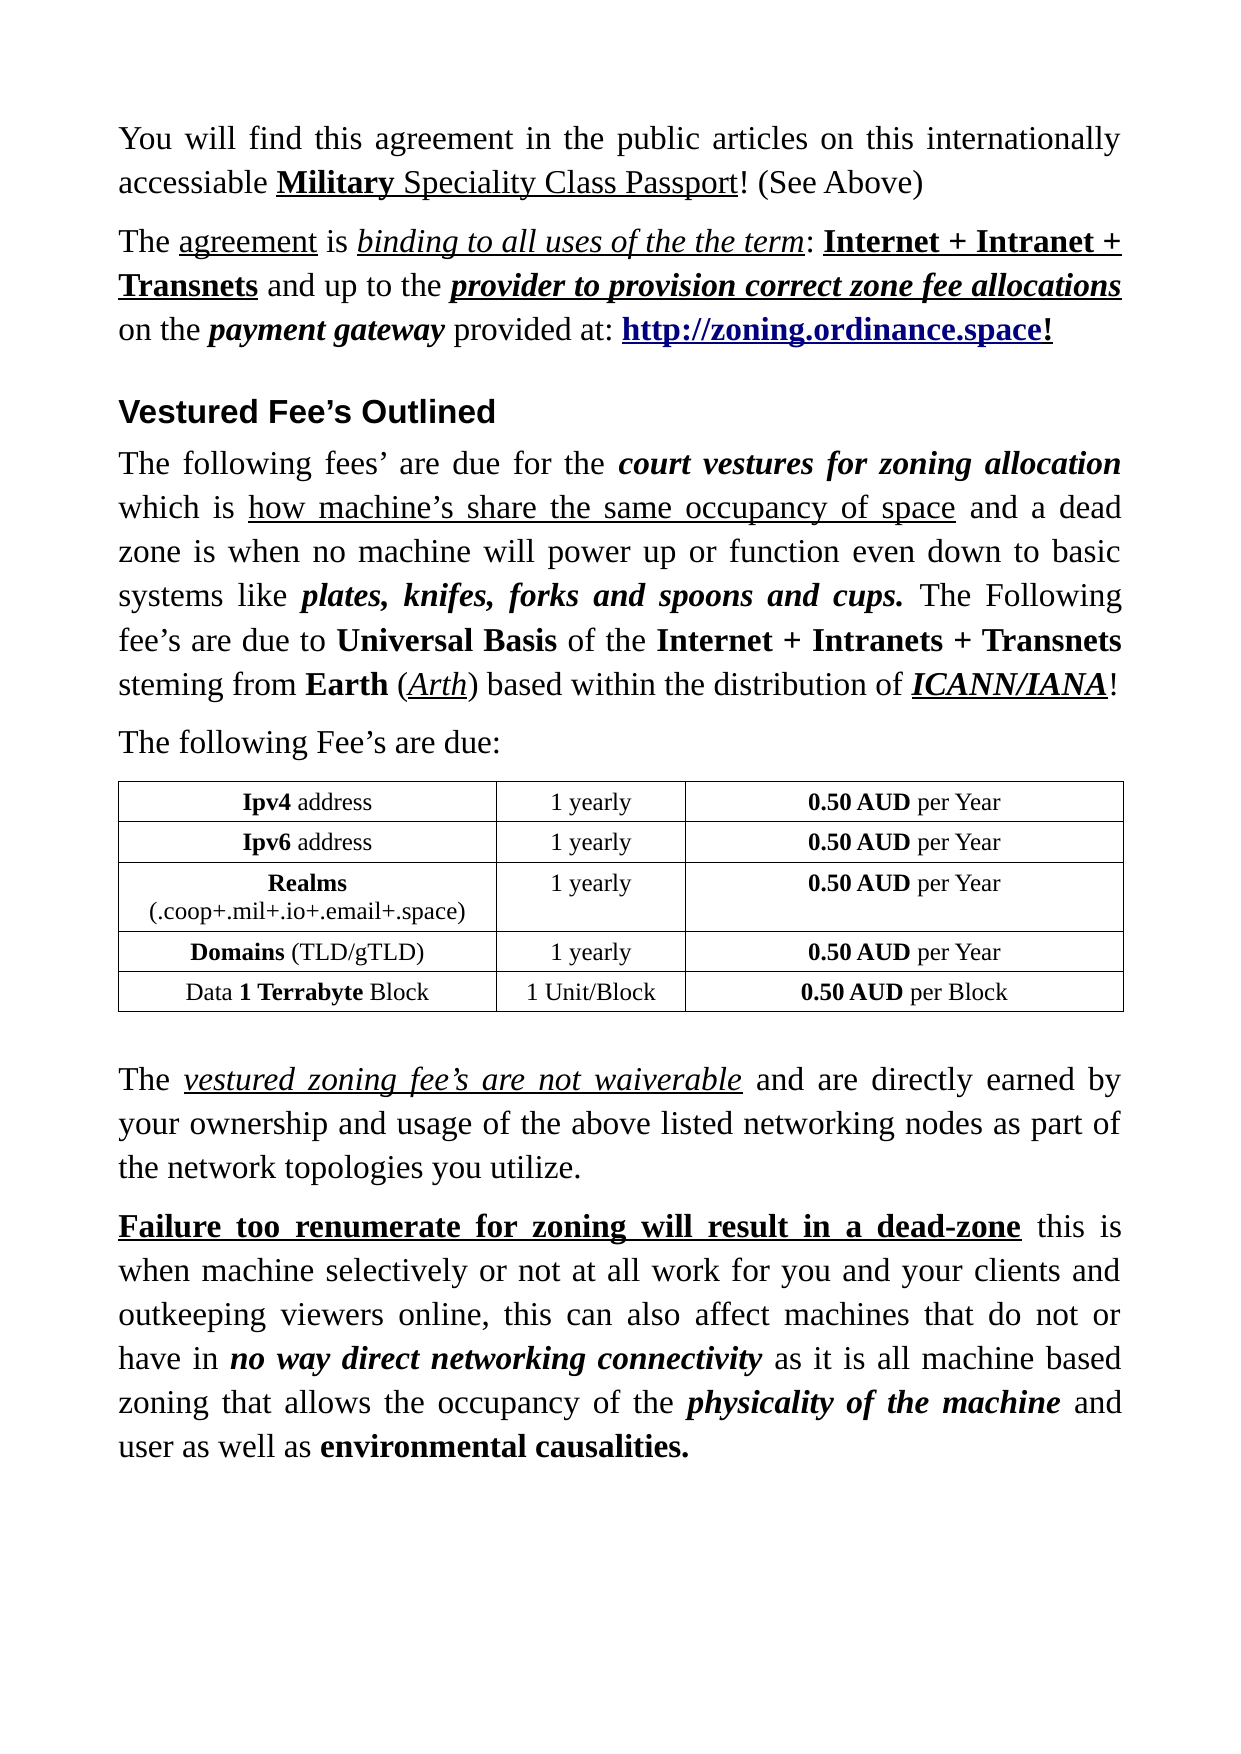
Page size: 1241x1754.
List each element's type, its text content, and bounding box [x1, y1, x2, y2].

table_cell 0.50 AUD per Year [686, 822, 1123, 862]
text Failure too renumerate for zoning will result in a dead-zone this is when machine selectively or not at all work for you and your clients and outkeeping viewers online, this can also affect machines that do not or have in no way direct networking connectivity as it is all machine based zoning that allows the occupancy of the physicality of the machine and user as well as environmental causalities. [118, 1206, 1122, 1464]
table_header 1 yearly [497, 782, 685, 821]
text You will find this agreement in the public articles on this internationally accessiable Military Speciality Class Passport! (See Above) [118, 118, 1122, 201]
table_cell 1 Unit/Block [497, 972, 685, 1011]
table_header 0.50 AUD per Year [686, 782, 1123, 821]
table_cell 1 yearly [497, 863, 685, 931]
table_cell Domains (TLD/gTLD) [119, 932, 496, 971]
table_cell Ipv6 address [119, 822, 496, 862]
text The vestured zoning fee’s are not waiverable and are directly earned by your ownership and usage of the above listed networking nodes as part of the network topologies you utilize. [118, 1059, 1122, 1186]
text The following fees’ are due for the court vestures for zoning allocation which is how machine’s share the same occupancy of space and a dead zone is when no machine will power up or function even down to basic systems like plates, knifes, forks and spoons and cups. The Following fee’s are due to Universal Basis of the Internet + Intranets + Transnets steming from Earth (Arth) based within the distribution of ICANN/IANA! [118, 443, 1122, 702]
table_cell 0.50 AUD per Year [686, 863, 1123, 931]
table_cell Data 1 Terrabyte Block [119, 972, 496, 1011]
text The following Fee’s are due: [118, 722, 1122, 761]
subtitle Vestured Fee’s Outlined [118, 393, 1122, 431]
table_cell 0.50 AUD per Block [686, 972, 1123, 1011]
text The agreement is binding to all uses of the the term: Internet + Intranet + Transnets and up to the provider to provision correct zone fee allocations on the payment gateway provided at: http://zoning.ordinance.space! [118, 221, 1122, 347]
table_cell 1 yearly [497, 822, 685, 862]
table_header Ipv4 address [119, 782, 496, 821]
table_cell 0.50 AUD per Year [686, 932, 1123, 971]
table_cell Realms (.coop+.mil+.io+.email+.space) [119, 863, 496, 931]
table_cell 1 yearly [497, 932, 685, 971]
